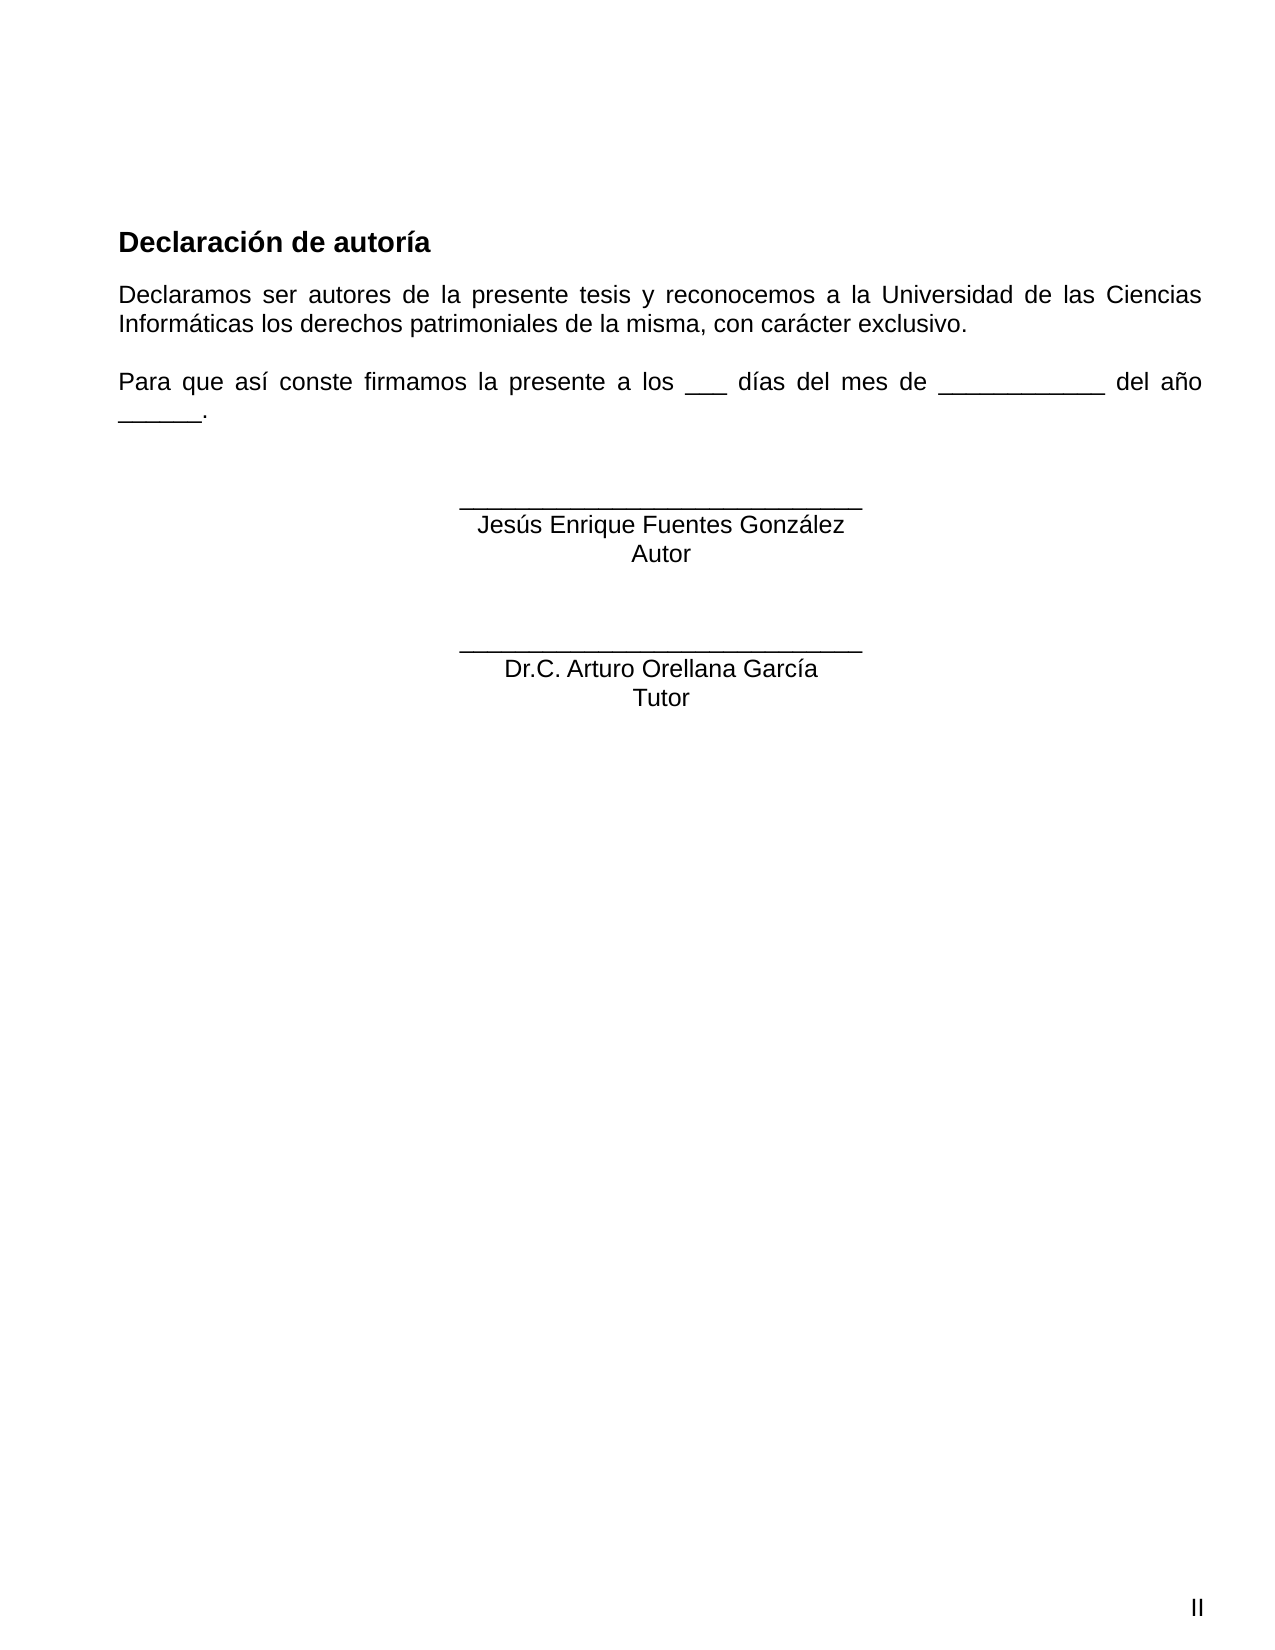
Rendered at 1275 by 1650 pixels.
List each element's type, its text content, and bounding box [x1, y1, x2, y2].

text Jesús Enrique Fuentes González [118, 510, 1204, 539]
text Tutor [118, 683, 1204, 712]
subtitle Declaración de autoría [118, 225, 1204, 258]
text _____________________________ [118, 482, 1204, 510]
text _____________________________ [118, 625, 1204, 654]
text Autor [118, 539, 1204, 568]
text Dr.C. Arturo Orellana García [118, 654, 1204, 683]
text Para que así conste firmamos la presente a los ___ días del mes de ____________ del año ______. [118, 367, 1204, 424]
text Declaramos ser autores de la presente tesis y reconocemos a la Universidad de las Ciencias Informáticas los derechos patrimoniales de la misma, con carácter exclusivo. [118, 280, 1204, 338]
